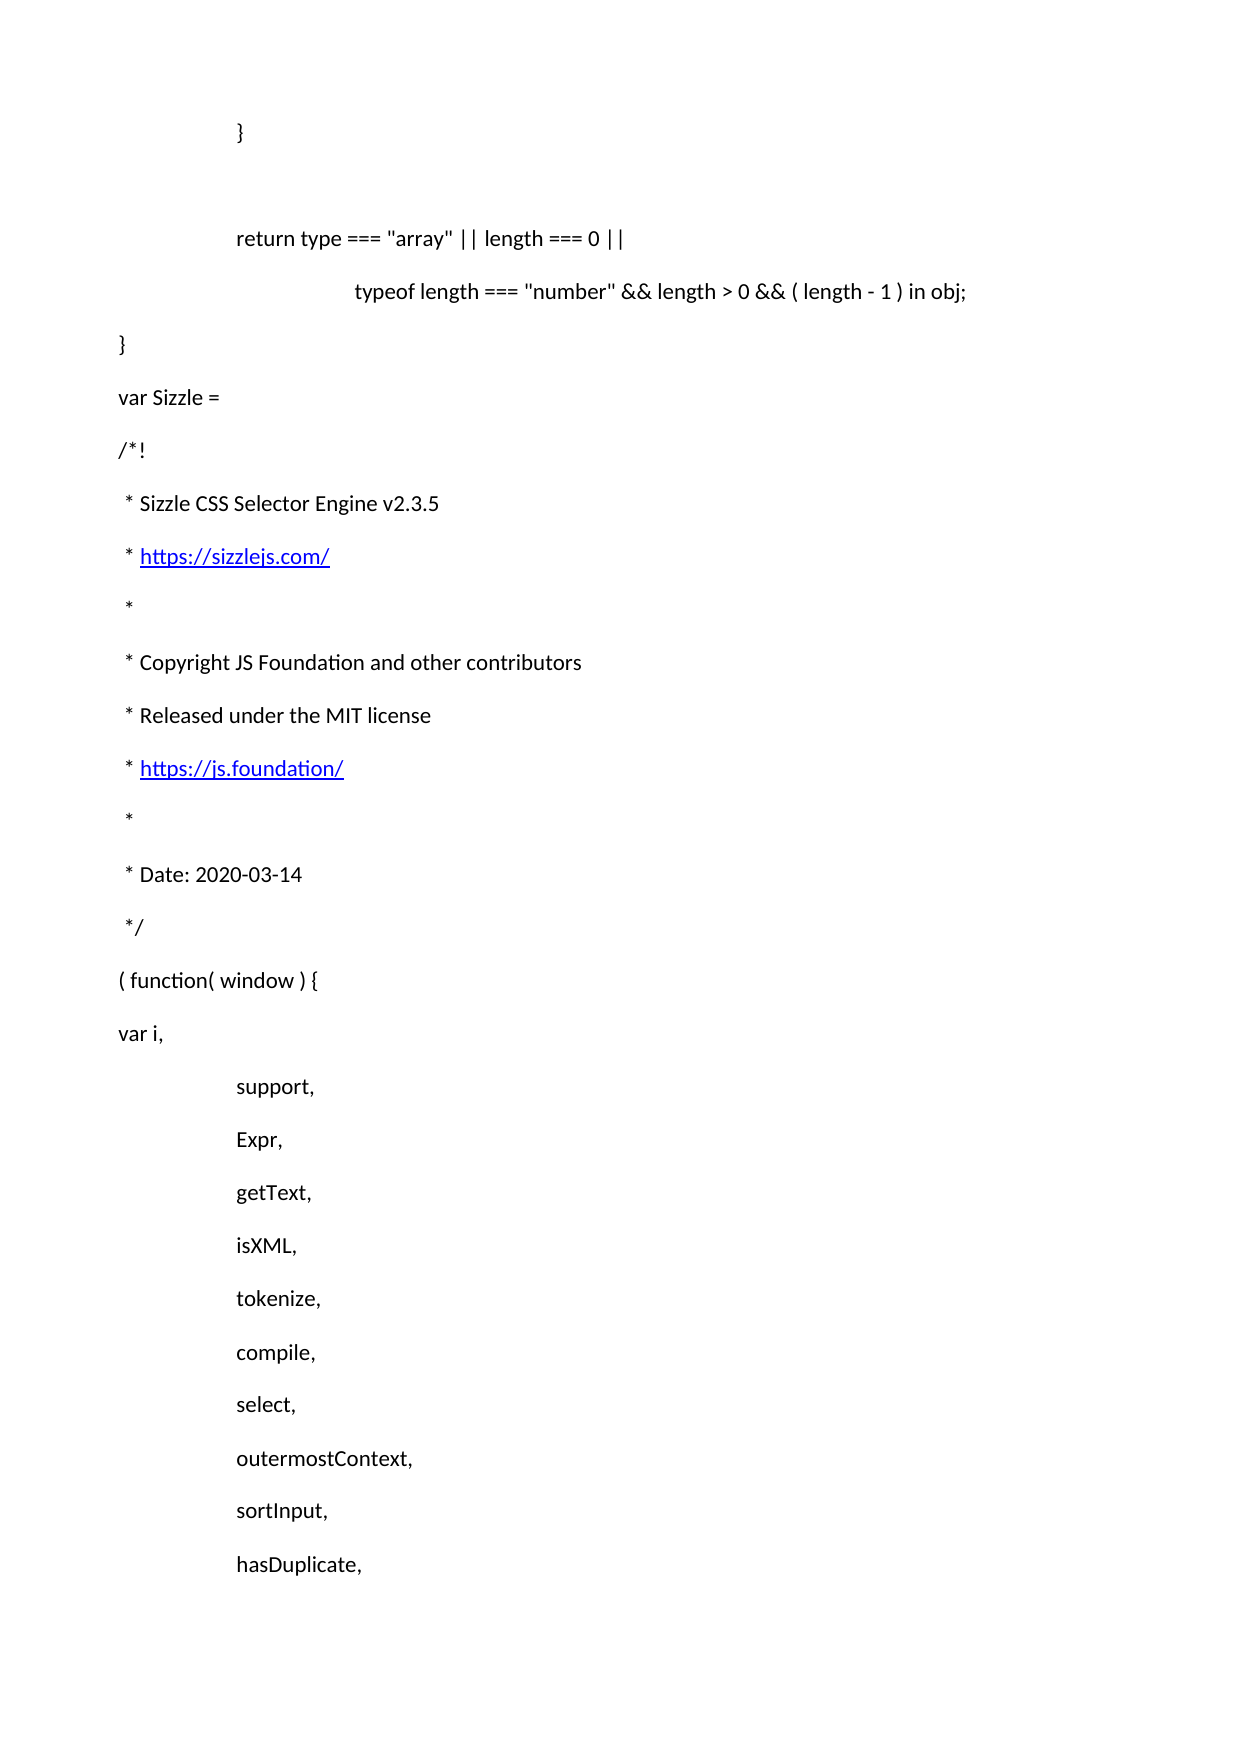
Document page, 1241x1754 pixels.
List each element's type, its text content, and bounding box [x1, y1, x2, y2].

text } [118, 118, 1122, 146]
text */ [118, 913, 1122, 941]
text } [118, 330, 1122, 358]
text * [118, 807, 1122, 835]
text * Released under the MIT license [118, 701, 1122, 729]
text * Copyright JS Foundation and other contributors [118, 648, 1122, 676]
text compile, [118, 1338, 1122, 1366]
text hasDuplicate, [118, 1550, 1122, 1578]
text * [118, 595, 1122, 623]
text getText, [118, 1178, 1122, 1207]
text ( function( window ) { [118, 966, 1122, 994]
text sortInput, [118, 1497, 1122, 1525]
text * Date: 2020-03-14 [118, 860, 1122, 888]
text * Sizzle CSS Selector Engine v2.3.5 [118, 489, 1122, 517]
text support, [118, 1072, 1122, 1101]
text * https://sizzlejs.com/ [118, 542, 1122, 570]
text isXML, [118, 1232, 1122, 1259]
text typeof length === "number" && length > 0 && ( length - 1 ) in obj; [118, 277, 1122, 305]
text var i, [118, 1019, 1122, 1047]
text tokenize, [118, 1284, 1122, 1313]
text select, [118, 1391, 1122, 1419]
text * https://js.foundation/ [118, 754, 1122, 782]
text var Sizzle = [118, 383, 1122, 411]
text return type === "array" || length === 0 || [118, 224, 1122, 252]
text outermostContext, [118, 1444, 1122, 1472]
text /*! [118, 436, 1122, 464]
text Expr, [118, 1126, 1122, 1153]
